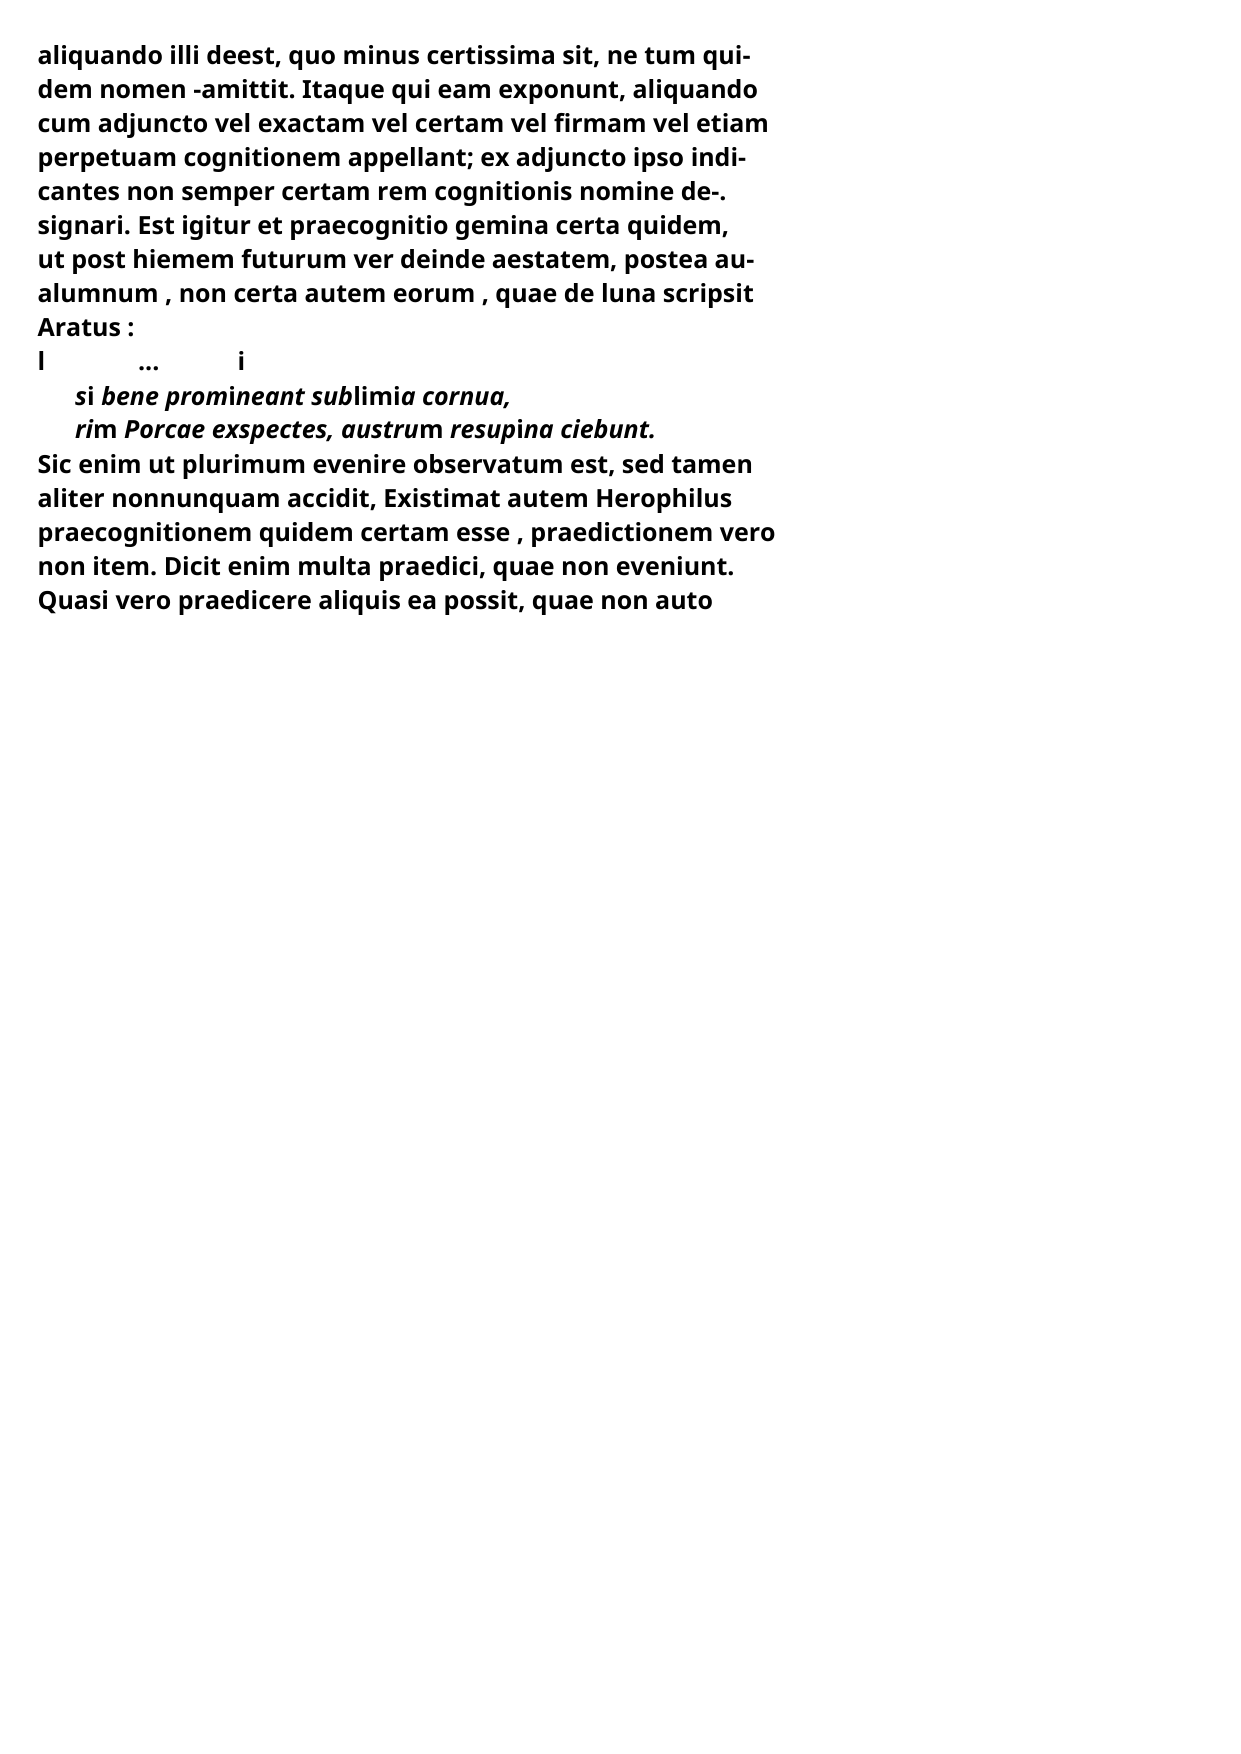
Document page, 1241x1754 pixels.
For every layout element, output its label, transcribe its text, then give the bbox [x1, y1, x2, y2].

text l ... i [37, 344, 1203, 378]
text si bene promineant sublimia cornua, [37, 378, 1203, 412]
text rim Porcae exspectes, austrum resupina ciebunt. [37, 412, 1203, 446]
text aliquando illi deest, quo minus certissima sit, ne tum qui- dem nomen -amittit. Itaque qui eam exponunt, aliquando cum adjuncto vel exactam vel certam vel firmam vel etiam perpetuam cognitionem appellant; ex adjuncto ipso indi- cantes non semper certam rem cognitionis nomine de-. signari. Est igitur et praecognitio gemina certa quidem, ut post hiemem futurum ver deinde aestatem, postea au- alumnum , non certa autem eorum , quae de luna scripsit Aratus : [37, 37, 1203, 344]
text Sic enim ut plurimum evenire observatum est, sed tamen aliter nonnunquam accidit, Existimat autem Herophilus praecognitionem quidem certam esse , praedictionem vero non item. Dicit enim multa praedici, quae non eveniunt. Quasi vero praedicere aliquis ea possit, quae non auto [37, 446, 1203, 617]
